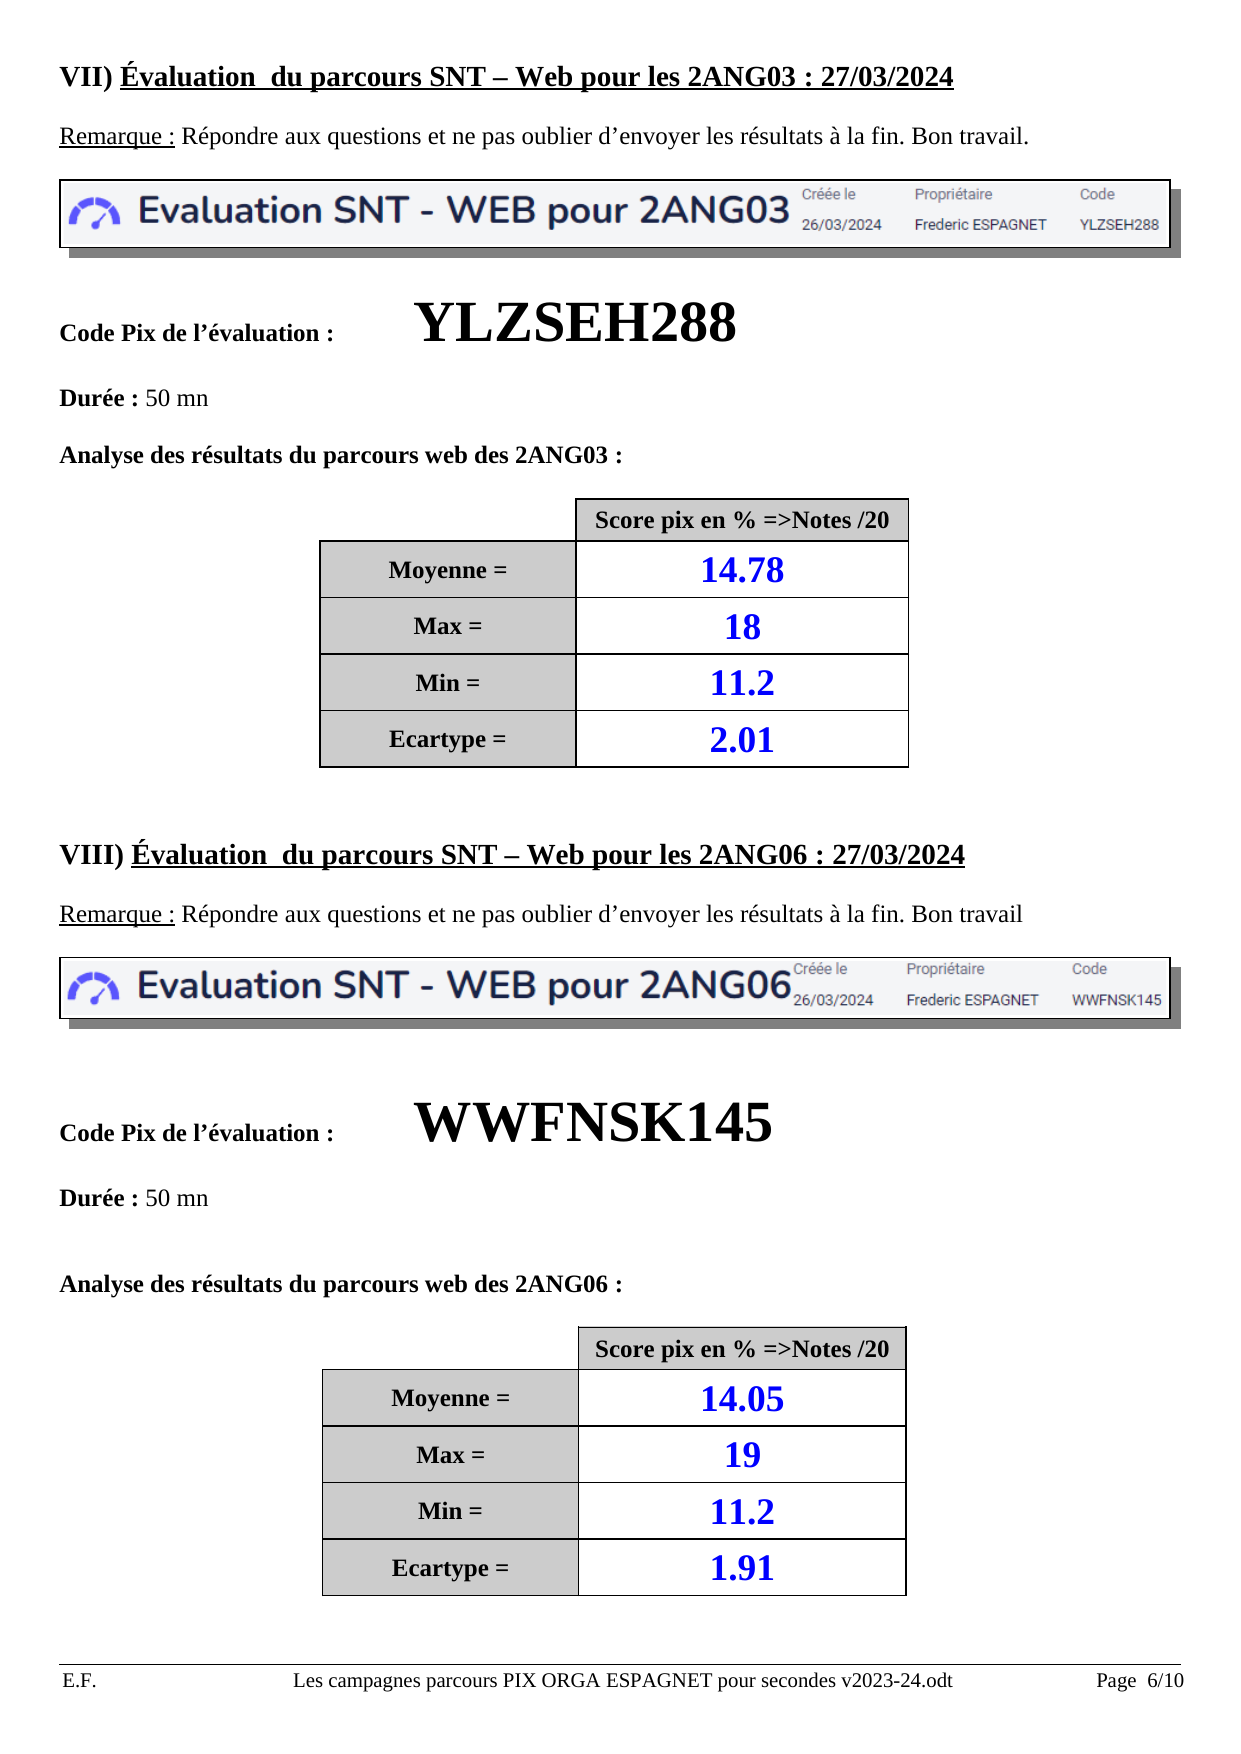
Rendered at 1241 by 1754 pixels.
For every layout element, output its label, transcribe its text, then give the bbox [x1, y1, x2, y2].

table_cell Moyenne = [323, 1370, 578, 1425]
text Code Pix de l’évaluation : YLZSEH288 [59, 287, 1181, 354]
table_cell 1,91 [579, 1540, 905, 1595]
text Remarque : Répondre aux questions et ne pas oublier d’envoyer les résultats à la fin. Bon travail. [59, 121, 1181, 150]
table_cell Min = [321, 655, 575, 710]
table_header Score pix en % =>Notes /20 [577, 500, 908, 540]
table_cell 2,01 [577, 711, 908, 766]
table_cell Max = [323, 1427, 578, 1482]
picture [63, 183, 1167, 244]
table_cell 14,05 [579, 1370, 905, 1425]
table_header [322, 1326, 578, 1369]
text Remarque : Répondre aux questions et ne pas oublier d’envoyer les résultats à la fin. Bon travail [59, 899, 1181, 928]
table_cell 11,2 [577, 655, 908, 710]
text VIII) Évaluation du parcours SNT – Web pour les 2ANG06 : 27/03/2024 [59, 837, 1181, 871]
table_cell Ecartype = [321, 711, 575, 766]
table_cell Min = [323, 1483, 578, 1538]
table_header Score pix en % =>Notes /20 [579, 1328, 905, 1369]
table_cell 19 [579, 1427, 905, 1482]
text Analyse des résultats du parcours web des 2ANG06 : [59, 1269, 1181, 1298]
table_cell 14,78 [577, 542, 908, 597]
text Durée : 50 mn [59, 383, 1181, 412]
table_cell Max = [321, 598, 575, 653]
text Code Pix de l’évaluation : WWFNSK145 [59, 1087, 1181, 1154]
picture [63, 961, 1167, 1015]
text Durée : 50 mn [59, 1183, 1181, 1211]
text Analyse des résultats du parcours web des 2ANG03 : [59, 440, 1181, 469]
table_cell 11,2 [579, 1483, 905, 1538]
table_cell 18 [577, 598, 908, 653]
table_cell Moyenne = [321, 542, 575, 597]
table_cell Ecartype = [323, 1540, 578, 1595]
text VII) Évaluation du parcours SNT – Web pour les 2ANG03 : 27/03/2024 [59, 59, 1181, 93]
table_header [319, 498, 575, 540]
